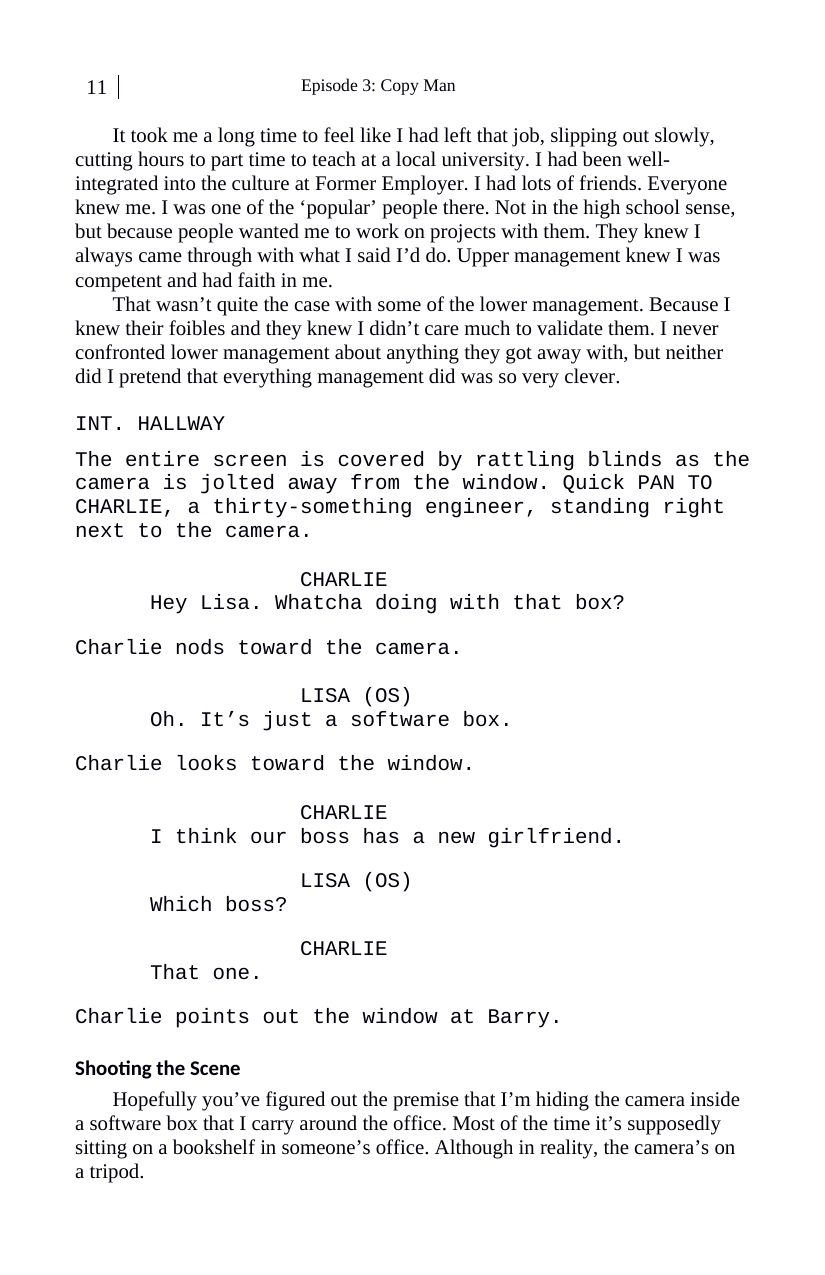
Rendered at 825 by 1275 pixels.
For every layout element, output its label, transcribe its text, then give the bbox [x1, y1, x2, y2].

subtitle Shooting the Scene [75, 1055, 750, 1081]
text Charlie nods toward the camera. [75, 637, 750, 660]
text Hopefully you’ve figured out the premise that I’m hiding the camera inside a software box that I carry around the office. Most of the time it’s supposedly sitting on a bookshelf in someone’s office. Although in reality, the camera’s on a tripod. [75, 1087, 750, 1183]
text The entire screen is covered by rattling blinds as the camera is jolted away from the window. Quick PAN TO CHARLIE, a thirty-something engineer, standing right next to the camera. [75, 449, 750, 543]
text I think our boss has a new girlfriend. [150, 826, 675, 849]
text CHARLIE [75, 938, 750, 962]
text That one. [150, 962, 675, 986]
text Which boss? [150, 894, 675, 917]
text Charlie points out the window at Barry. [75, 1006, 750, 1030]
text Oh. It’s just a software box. [150, 709, 675, 733]
text LISA (OS) [75, 870, 750, 894]
text Hey Lisa. Whatcha doing with that box? [150, 592, 675, 616]
text LISA (OS) [75, 685, 750, 709]
text That wasn’t quite the case with some of the lower management. Because I knew their foibles and they knew I didn’t care much to validate them. I never confronted lower management about anything they got away with, but neither did I pretend that everything management did was so very clever. [75, 292, 750, 388]
subtitle INT. HALLWAY [75, 413, 750, 436]
text It took me a long time to feel like I had left that job, slipping out slowly, cutting hours to part time to teach at a local university. I had been well-integrated into the culture at Former Employer. I had lots of friends. Everyone knew me. I was one of the ‘popular’ people there. Not in the high school sense, but because people wanted me to work on projects with them. They knew I always came through with what I said I’d do. Upper management knew I was competent and had faith in me. [75, 123, 750, 292]
text CHARLIE [75, 568, 750, 592]
text Charlie looks toward the window. [75, 753, 750, 777]
text CHARLIE [75, 802, 750, 826]
